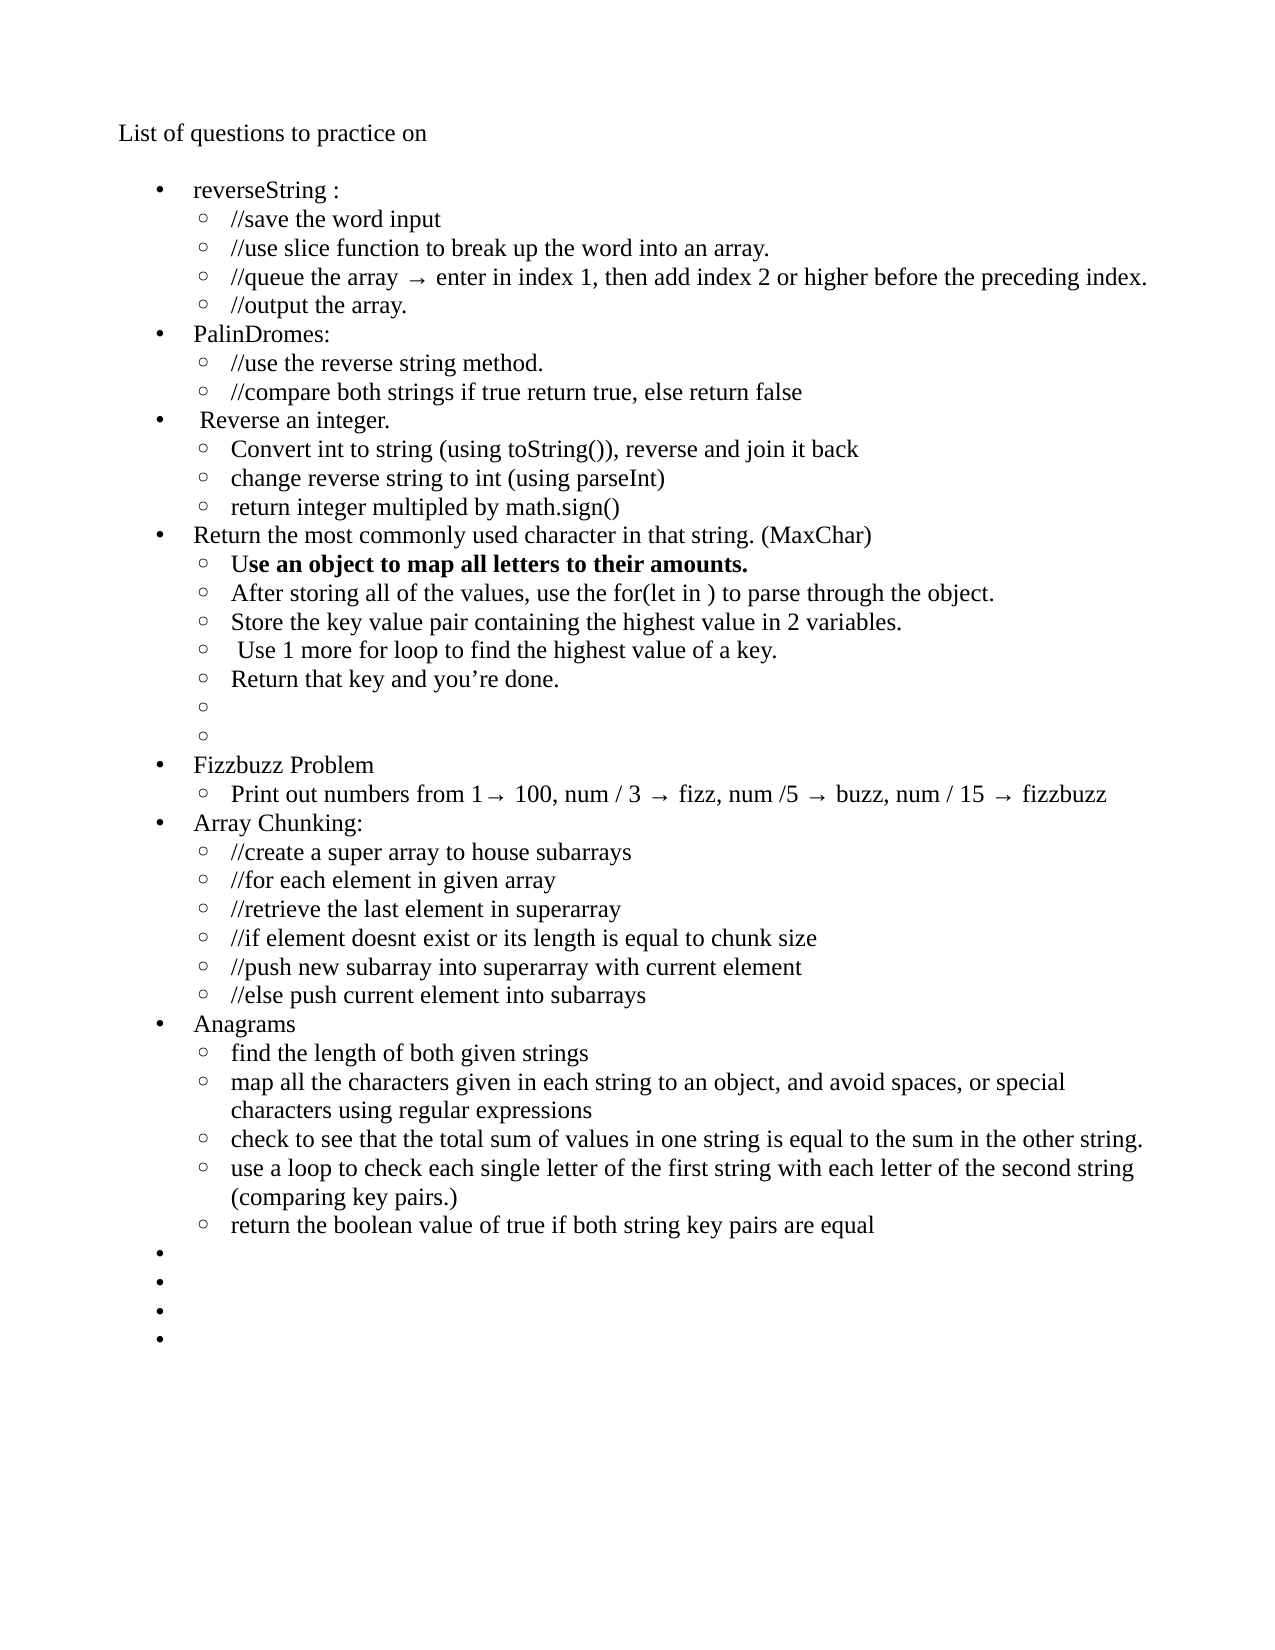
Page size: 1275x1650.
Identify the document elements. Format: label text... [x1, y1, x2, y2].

list Use 1 more for loop to find the highest value of a key. [193, 636, 1157, 664]
list //if element doesnt exist or its length is equal to chunk size [193, 923, 1157, 952]
list reverseString : [156, 176, 1157, 204]
list //else push current element into subarrays [193, 981, 1157, 1009]
list find the length of both given strings [193, 1038, 1157, 1067]
list check to see that the total sum of values in one string is equal to the sum in the other string. [193, 1124, 1157, 1153]
list Use an object to map all letters to their amounts. [193, 549, 1157, 578]
list Array Chunking: [156, 808, 1157, 837]
list Store the key value pair containing the highest value in 2 variables. [193, 607, 1157, 636]
list //create a super array to house subarrays [193, 837, 1157, 866]
list //output the array. [193, 291, 1157, 319]
list PalinDromes: [156, 319, 1157, 348]
list //retrieve the last element in superarray [193, 894, 1157, 923]
list Return that key and you’re done. [193, 664, 1157, 693]
list After storing all of the values, use the for(let in ) to parse through the object. [193, 578, 1157, 607]
list return the boolean value of true if both string key pairs are equal [193, 1211, 1157, 1239]
list //use the reverse string method. [193, 348, 1157, 377]
list //compare both strings if true return true, else return false [193, 377, 1157, 406]
list Return the most commonly used character in that string. (MaxChar) [156, 521, 1157, 549]
list //queue the array → enter in index 1, then add index 2 or higher before the preceding index. [193, 262, 1157, 291]
list Convert int to string (using toString()), reverse and join it back [193, 434, 1157, 463]
list //use slice function to break up the word into an array. [193, 233, 1157, 262]
list use a loop to check each single letter of the first string with each letter of the second string (comparing key pairs.) [193, 1153, 1157, 1211]
list return integer multipled by math.sign() [193, 492, 1157, 521]
list change reverse string to int (using parseInt) [193, 463, 1157, 492]
list //push new subarray into superarray with current element [193, 952, 1157, 981]
list Print out numbers from 1→ 100, num / 3 → fizz, num /5 → buzz, num / 15 → fizzbuzz [193, 779, 1157, 808]
list map all the characters given in each string to an object, and avoid spaces, or special characters using regular expressions [193, 1067, 1157, 1124]
list Reverse an integer. [156, 406, 1157, 434]
text List of questions to practice on [118, 118, 1157, 147]
list Fizzbuzz Problem [156, 751, 1157, 779]
list //save the word input [193, 204, 1157, 233]
list Anagrams [156, 1009, 1157, 1038]
list //for each element in given array [193, 866, 1157, 894]
